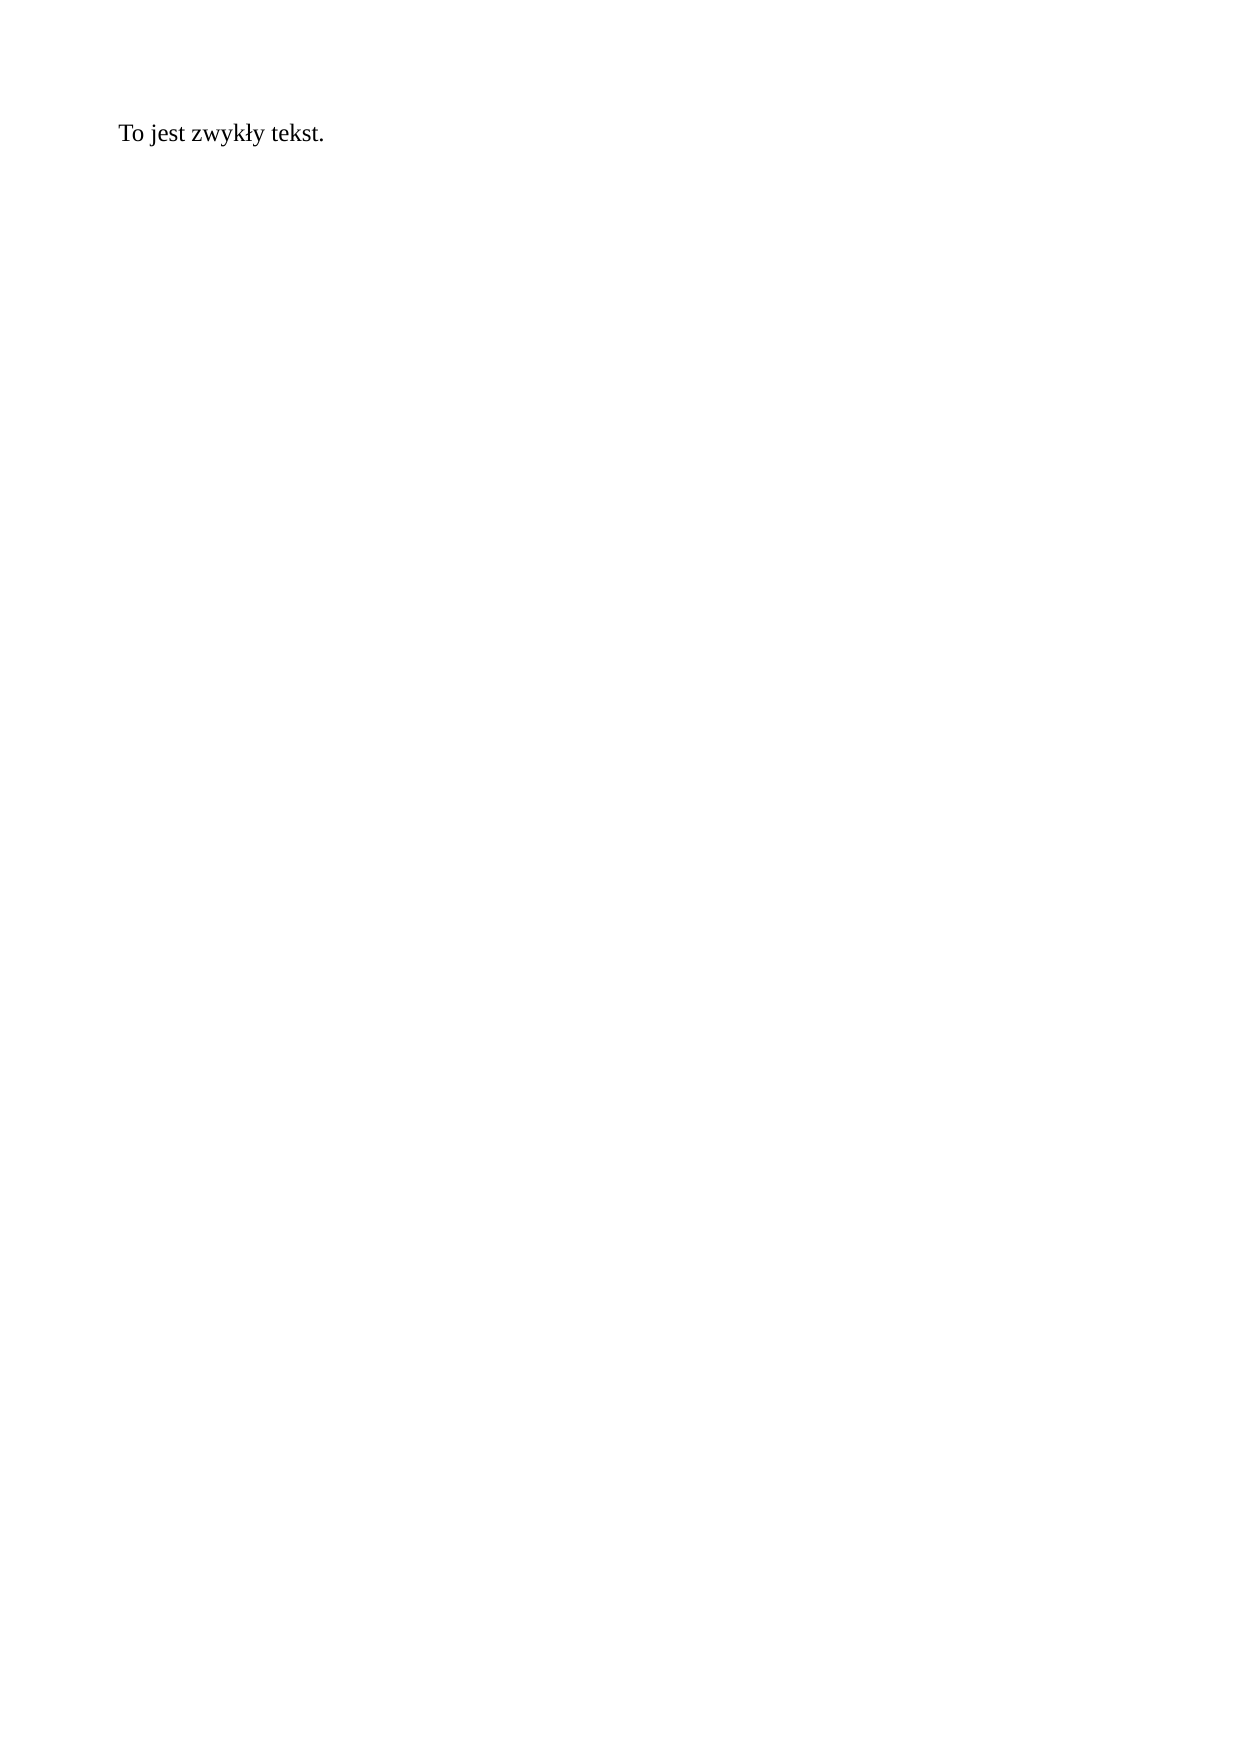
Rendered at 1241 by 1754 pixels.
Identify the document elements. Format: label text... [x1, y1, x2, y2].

text To jest zwykły tekst. [118, 118, 1122, 147]
